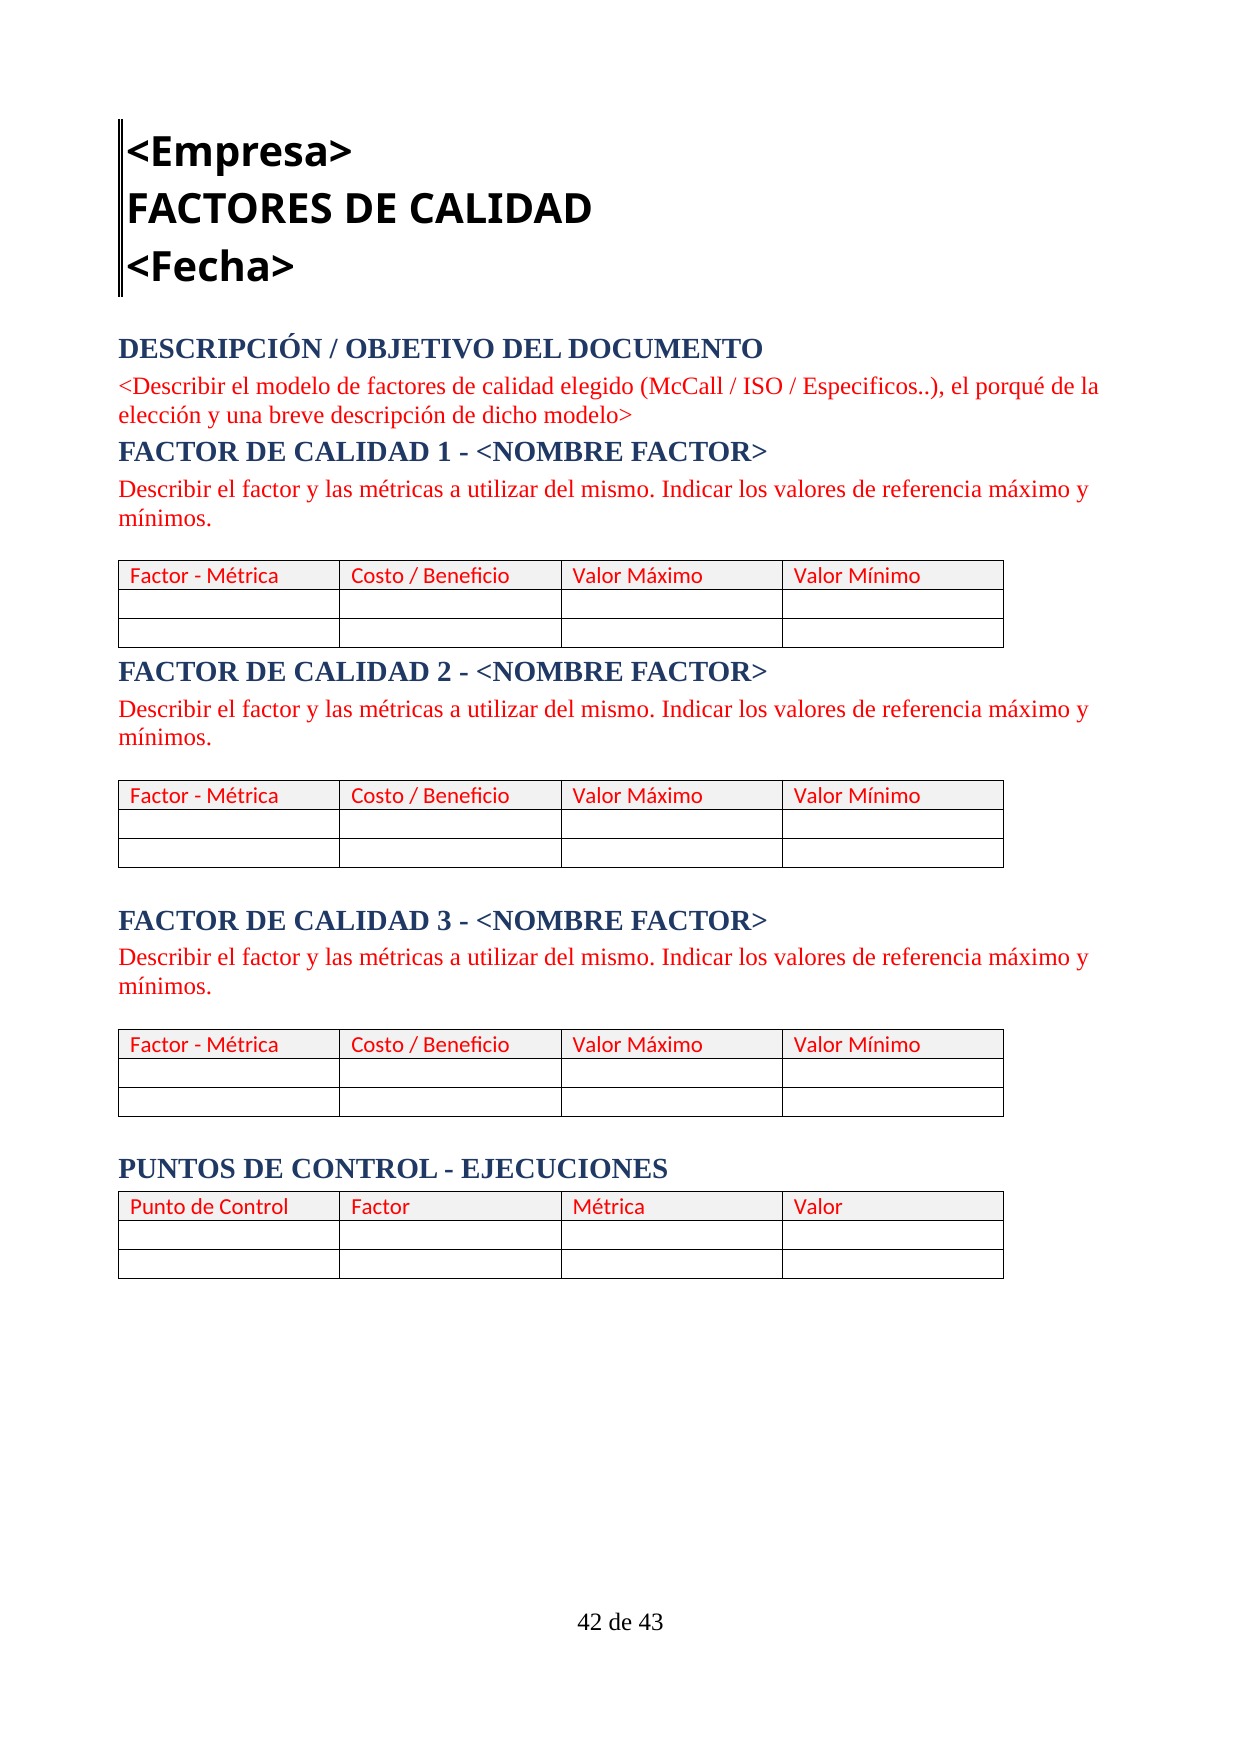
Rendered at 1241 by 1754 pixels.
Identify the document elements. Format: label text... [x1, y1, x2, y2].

text Describir el factor y las métricas a utilizar del mismo. Indicar los valores de referencia máximo y mínimos. [118, 474, 1122, 531]
table_header Factor - Métrica [119, 1030, 339, 1058]
title <Fecha> [123, 234, 1122, 297]
table_cell [562, 590, 782, 618]
table_cell [783, 1059, 1003, 1087]
table_header Valor Máximo [562, 561, 782, 589]
table_cell [783, 1221, 1003, 1249]
table_header Factor [340, 1192, 561, 1220]
table_cell [562, 1059, 782, 1087]
table_cell [783, 810, 1003, 838]
table_header Valor Máximo [562, 781, 782, 809]
table_cell [340, 1221, 561, 1249]
table_cell [340, 1250, 561, 1278]
table_header Valor Mínimo [783, 781, 1003, 809]
text Describir el factor y las métricas a utilizar del mismo. Indicar los valores de referencia máximo y mínimos. [118, 694, 1122, 751]
table_cell [783, 839, 1003, 867]
table_cell [340, 810, 561, 838]
subtitle Puntos de Control - Ejecuciones [118, 1152, 1122, 1185]
table_header Punto de Control [119, 1192, 339, 1220]
subtitle Factor de calidad 2 - <nombre factor> [118, 654, 1122, 688]
table_header Valor Mínimo [783, 561, 1003, 589]
subtitle descripción / objetivo del documento [118, 331, 1122, 365]
table_cell [340, 619, 561, 647]
table_header Factor - Métrica [119, 561, 339, 589]
table_cell [119, 619, 339, 647]
table_header Costo / Beneficio [340, 781, 561, 809]
title <Empresa> FACTORES DE CALIDAD [123, 119, 1122, 234]
table_cell [562, 1088, 782, 1116]
table_header Factor - Métrica [119, 781, 339, 809]
table_cell [119, 810, 339, 838]
table_cell [119, 1221, 339, 1249]
table_cell [562, 1250, 782, 1278]
table_cell [562, 1221, 782, 1249]
table_header Valor Mínimo [783, 1030, 1003, 1058]
table_cell [119, 1088, 339, 1116]
table_cell [340, 1059, 561, 1087]
table_header Valor [783, 1192, 1003, 1220]
table_cell [562, 619, 782, 647]
table_header Métrica [562, 1192, 782, 1220]
table_cell [340, 590, 561, 618]
text <Describir el modelo de factores de calidad elegido (McCall / ISO / Especificos..), el porqué de la elección y una breve descripción de dicho modelo> [118, 371, 1122, 428]
table_cell [783, 590, 1003, 618]
table_cell [119, 590, 339, 618]
subtitle Factor de calidad 1 - <nombre factor> [118, 434, 1122, 468]
table_cell [119, 1250, 339, 1278]
table_cell [119, 839, 339, 867]
table_cell [562, 810, 782, 838]
subtitle Factor de calidad 3 - <nombre factor> [118, 903, 1122, 936]
table_cell [562, 839, 782, 867]
table_cell [783, 619, 1003, 647]
table_cell [340, 839, 561, 867]
table_cell [119, 1059, 339, 1087]
table_header Costo / Beneficio [340, 561, 561, 589]
text Describir el factor y las métricas a utilizar del mismo. Indicar los valores de referencia máximo y mínimos. [118, 942, 1122, 1000]
table_header Valor Máximo [562, 1030, 782, 1058]
table_cell [340, 1088, 561, 1116]
table_header Costo / Beneficio [340, 1030, 561, 1058]
table_cell [783, 1088, 1003, 1116]
table_cell [783, 1250, 1003, 1278]
